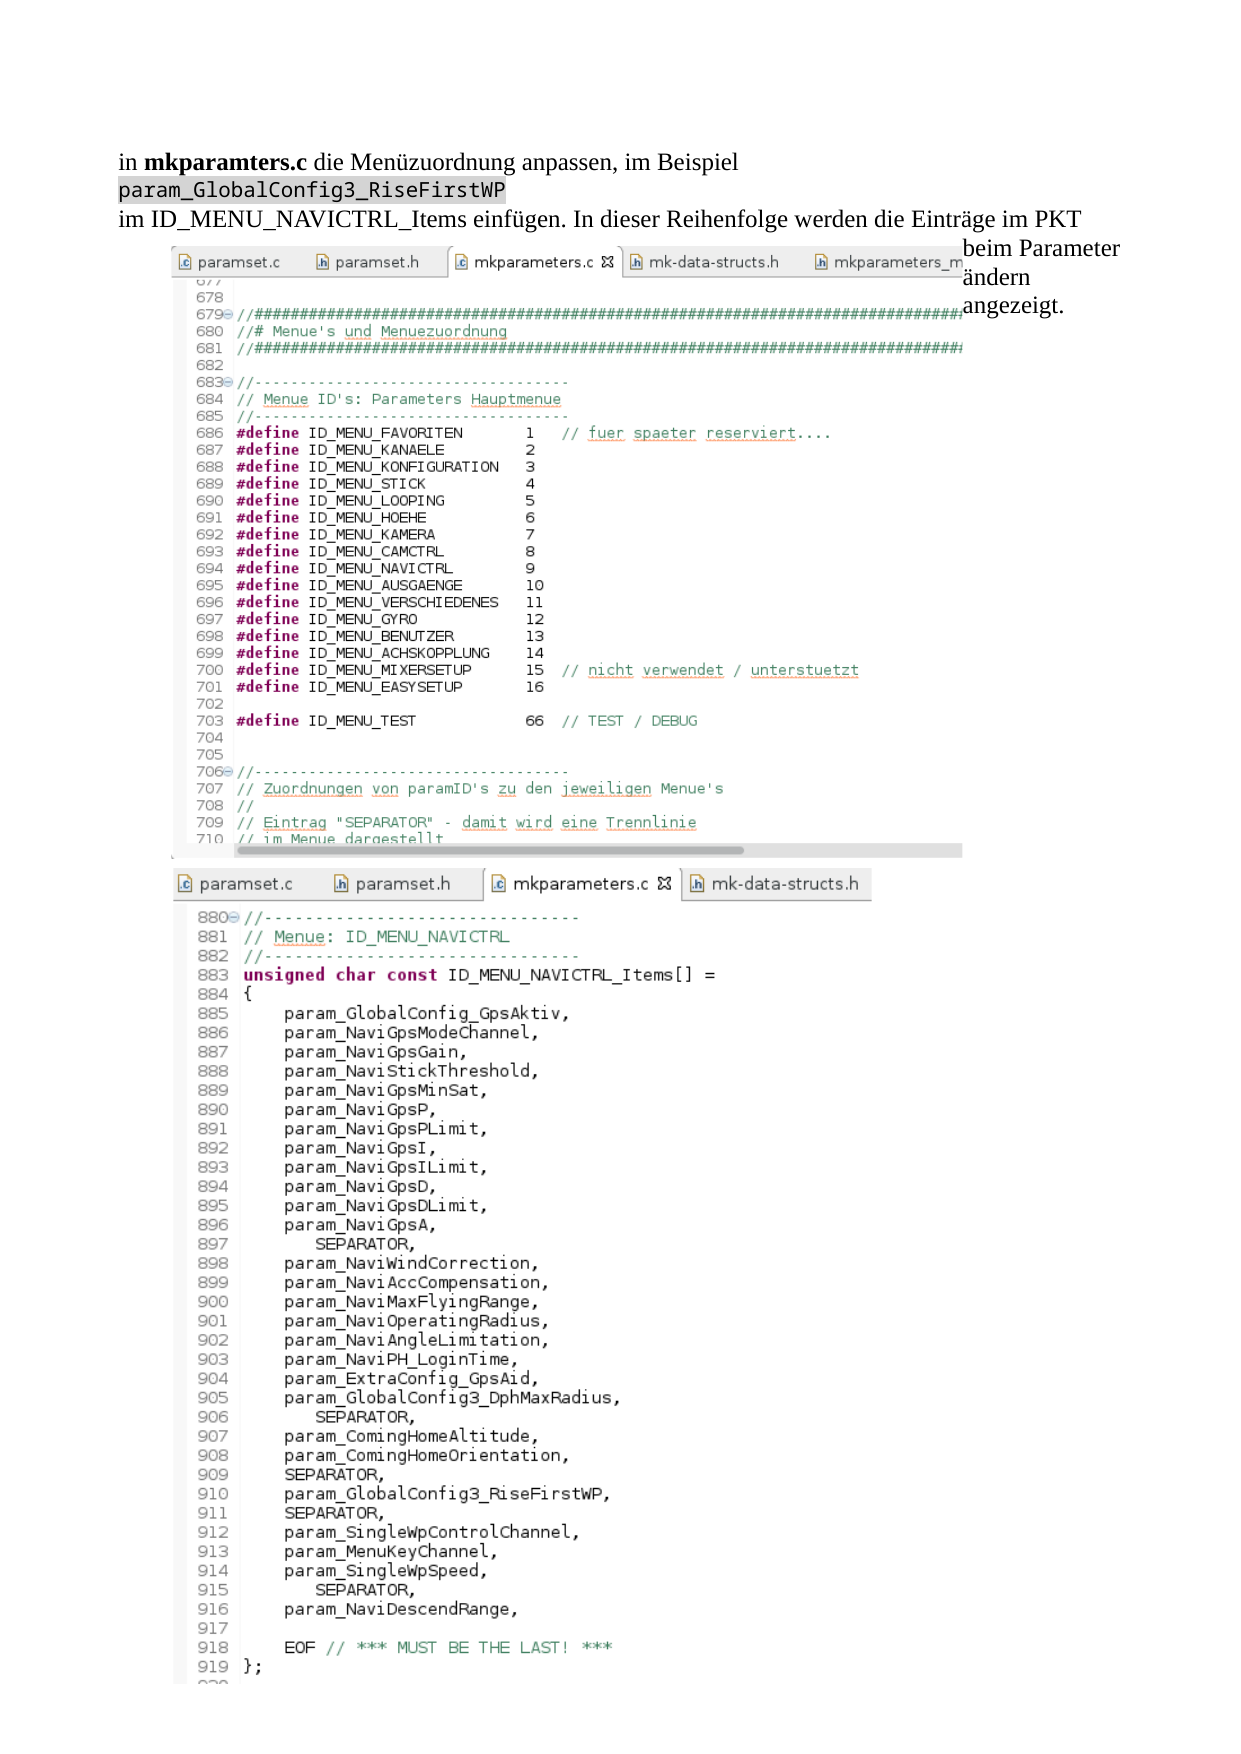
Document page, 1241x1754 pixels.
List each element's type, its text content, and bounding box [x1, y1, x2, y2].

text in mkparamters.c die Menüzuordnung anpassen, im Beispiel param_GlobalConfig3_RiseFirstWP [118, 147, 1122, 204]
picture [171, 246, 963, 859]
picture [173, 868, 872, 1684]
text im ID_MENU_NAVICTRL_Items einfügen. In dieser Reihenfolge werden die Einträge im PKT beim Parameter ändern angezeigt. [118, 204, 1122, 319]
